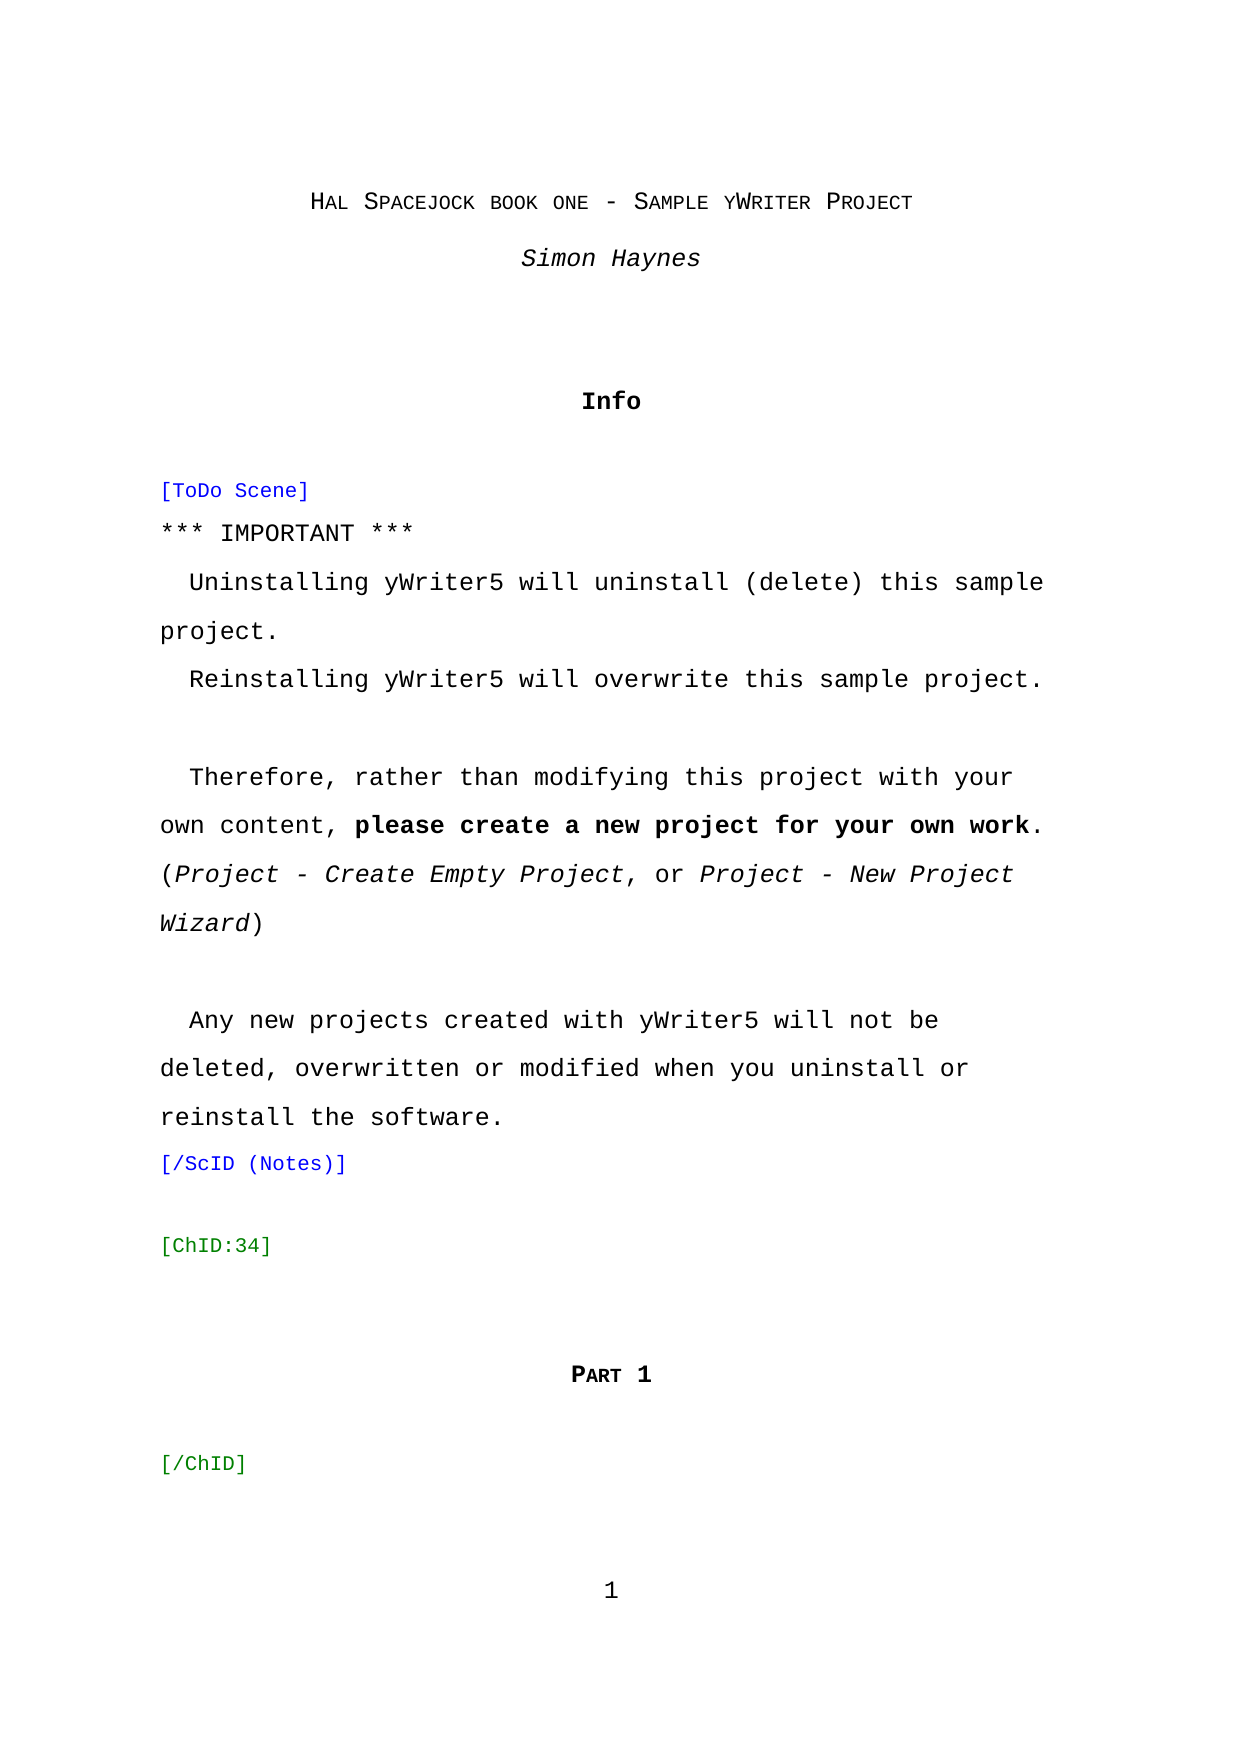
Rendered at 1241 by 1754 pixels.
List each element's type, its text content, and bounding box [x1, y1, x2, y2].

text Therefore, rather than modifying this project with your own content, please create a new project for your own work. (Project - Create Empty Project, or Project - New Project Wizard) [159, 764, 1063, 938]
text [ToDo Scene] [159, 480, 1063, 504]
text Any new projects created with yWriter5 will not be deleted, overwritten or modified when you uninstall or reinstall the software. [159, 1007, 1063, 1133]
subtitle Info [159, 388, 1063, 417]
subtitle Simon Haynes [159, 246, 1063, 274]
subtitle Part 1 [159, 1361, 1063, 1390]
text [ChID:34] [159, 1234, 1063, 1258]
text [/ChID] [159, 1453, 1063, 1477]
text [/ScID (Notes)] [159, 1153, 1063, 1177]
text Uninstalling yWriter5 will uninstall (delete) this sample project. [159, 569, 1063, 647]
title Hal Spacejock book one - Sample yWriter Project [159, 189, 1063, 217]
text Reinstalling yWriter5 will overwrite this sample project. [159, 667, 1063, 695]
text *** IMPORTANT *** [159, 521, 1063, 549]
